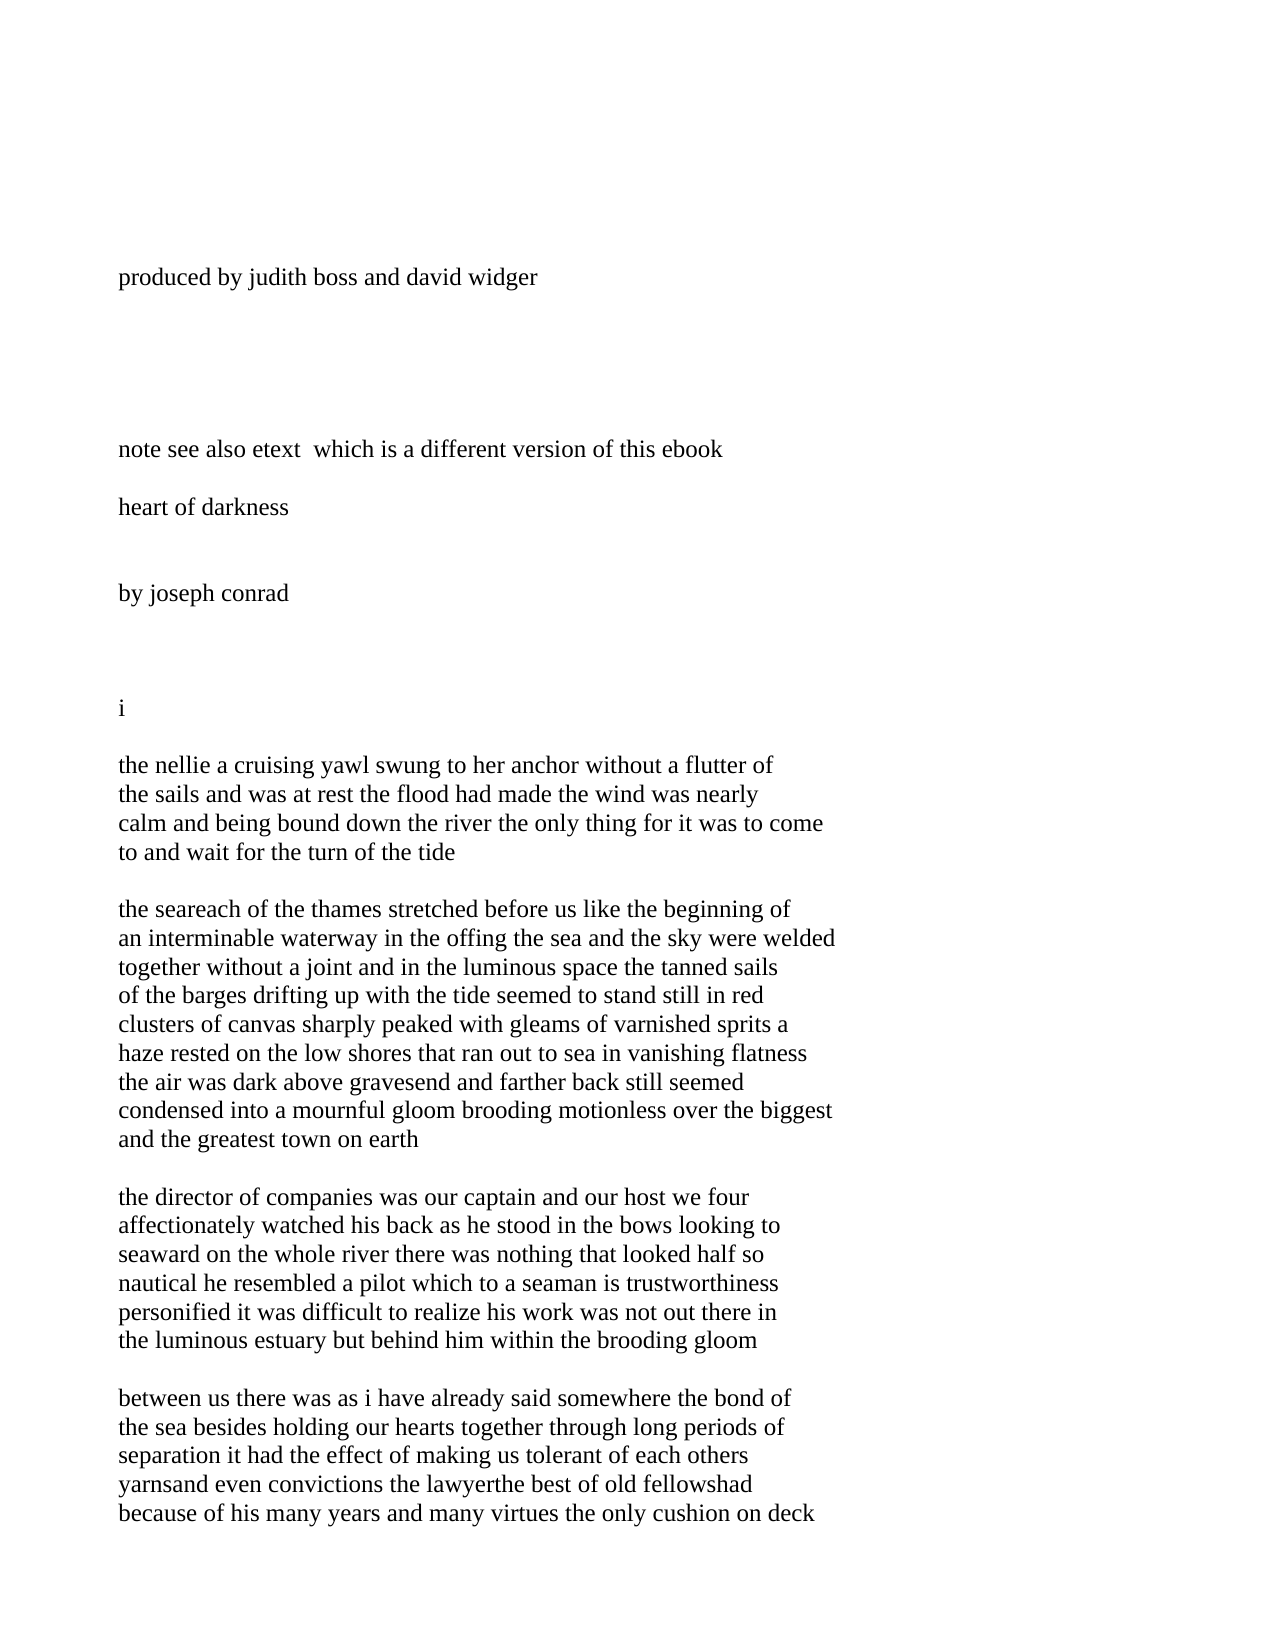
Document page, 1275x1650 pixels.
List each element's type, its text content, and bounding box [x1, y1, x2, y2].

text yarnsand even convictions the lawyerthe best of old fellowshad [118, 1469, 1157, 1498]
text and the greatest town on earth [118, 1124, 1157, 1153]
text the seareach of the thames stretched before us like the beginning of [118, 894, 1157, 923]
text the sea besides holding our hearts together through long periods of [118, 1412, 1157, 1441]
text produced by judith boss and david widger [118, 262, 1157, 291]
text to and wait for the turn of the tide [118, 837, 1157, 866]
text the air was dark above gravesend and farther back still seemed [118, 1067, 1157, 1096]
text condensed into a mournful gloom brooding motionless over the biggest [118, 1096, 1157, 1124]
text the luminous estuary but behind him within the brooding gloom [118, 1326, 1157, 1354]
text separation it had the effect of making us tolerant of each others [118, 1441, 1157, 1469]
text an interminable waterway in the offing the sea and the sky were welded [118, 923, 1157, 952]
text together without a joint and in the luminous space the tanned sails [118, 952, 1157, 981]
text by joseph conrad [118, 578, 1157, 607]
text personified it was difficult to realize his work was not out there in [118, 1297, 1157, 1326]
text i [118, 693, 1157, 722]
text affectionately watched his back as he stood in the bows looking to [118, 1211, 1157, 1239]
text the nellie a cruising yawl swung to her anchor without a flutter of [118, 751, 1157, 779]
text because of his many years and many virtues the only cushion on deck [118, 1498, 1157, 1527]
text note see also etext which is a different version of this ebook [118, 434, 1157, 463]
text calm and being bound down the river the only thing for it was to come [118, 808, 1157, 837]
text haze rested on the low shores that ran out to sea in vanishing flatness [118, 1038, 1157, 1067]
text heart of darkness [118, 492, 1157, 521]
text nautical he resembled a pilot which to a seaman is trustworthiness [118, 1268, 1157, 1297]
text between us there was as i have already said somewhere the bond of [118, 1383, 1157, 1412]
text the sails and was at rest the flood had made the wind was nearly [118, 779, 1157, 808]
text seaward on the whole river there was nothing that looked half so [118, 1239, 1157, 1268]
text the director of companies was our captain and our host we four [118, 1182, 1157, 1211]
text of the barges drifting up with the tide seemed to stand still in red [118, 981, 1157, 1009]
text clusters of canvas sharply peaked with gleams of varnished sprits a [118, 1009, 1157, 1038]
